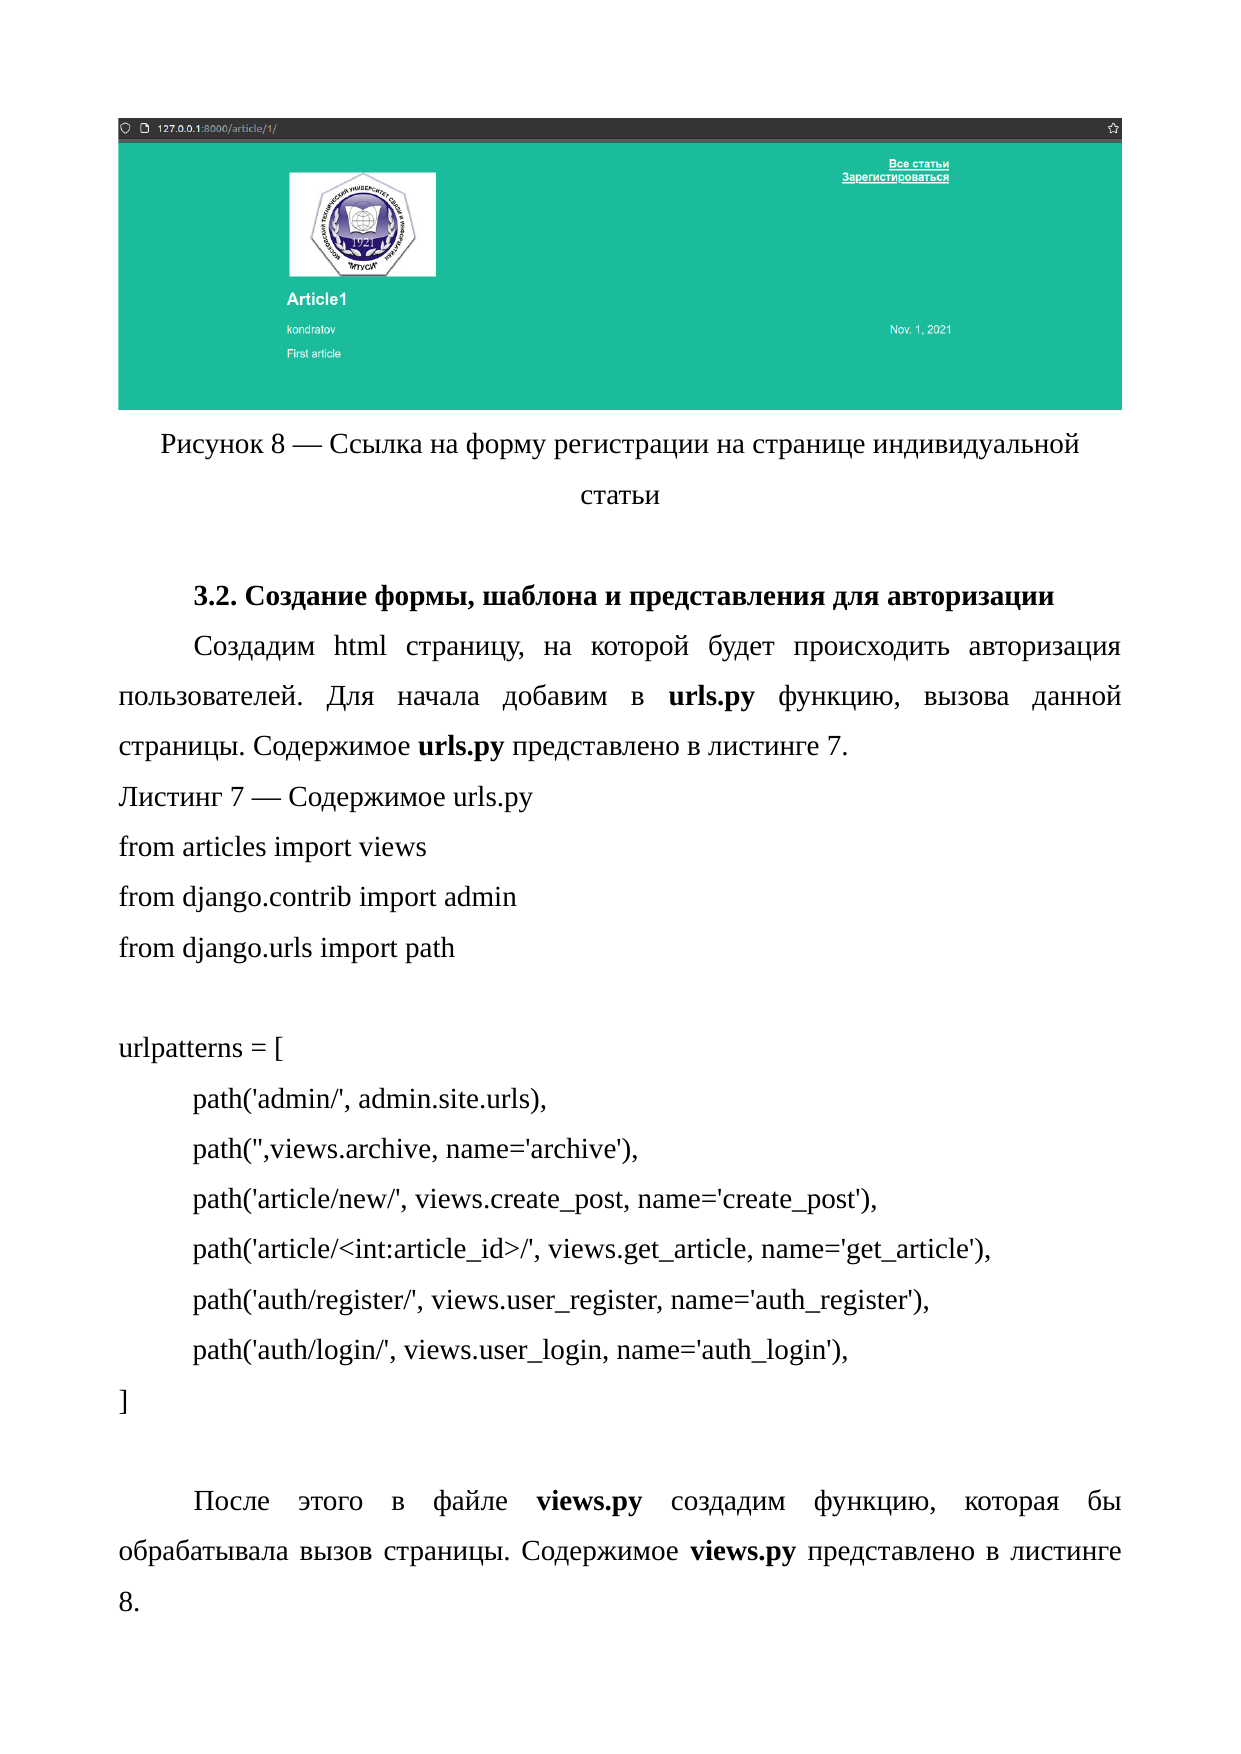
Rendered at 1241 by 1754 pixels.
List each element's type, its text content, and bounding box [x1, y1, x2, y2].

text path('article/<int:article_id>/', views.get_article, name='get_article'), [118, 1232, 1122, 1265]
text from django.contrib import admin [118, 879, 1122, 913]
text Создадим html страницу, на которой будет происходить авторизация пользователей. Для начала добавим в urls.py функцию, вызова данной страницы. Содержимое urls.py представлено в листинге 7. [118, 628, 1122, 762]
text path('article/new/', views.create_post, name='create_post'), [118, 1181, 1122, 1215]
text from django.urls import path [118, 930, 1122, 963]
text path('admin/', admin.site.urls), [118, 1081, 1122, 1114]
text path('',views.archive, name='archive'), [118, 1131, 1122, 1164]
text path('auth/login/', views.user_login, name='auth_login'), [118, 1332, 1122, 1366]
text from articles import views [118, 829, 1122, 863]
text urlpatterns = [ [118, 1030, 1122, 1064]
text 3.2. Создание формы, шаблона и представления для авторизации [118, 578, 1122, 611]
text После этого в файле views.py создадим функцию, которая бы обрабатывала вызов страницы. Содержимое views.py представлено в листинге 8. [118, 1483, 1122, 1617]
text ] [118, 1383, 1122, 1416]
text Рисунок 8 — Ссылка на форму регистрации на странице индивидуальной статьи [118, 410, 1122, 511]
text path('auth/register/', views.user_register, name='auth_register'), [118, 1282, 1122, 1316]
picture [118, 118, 1122, 410]
text Листинг 7 — Содержимое urls.py [118, 779, 1122, 812]
